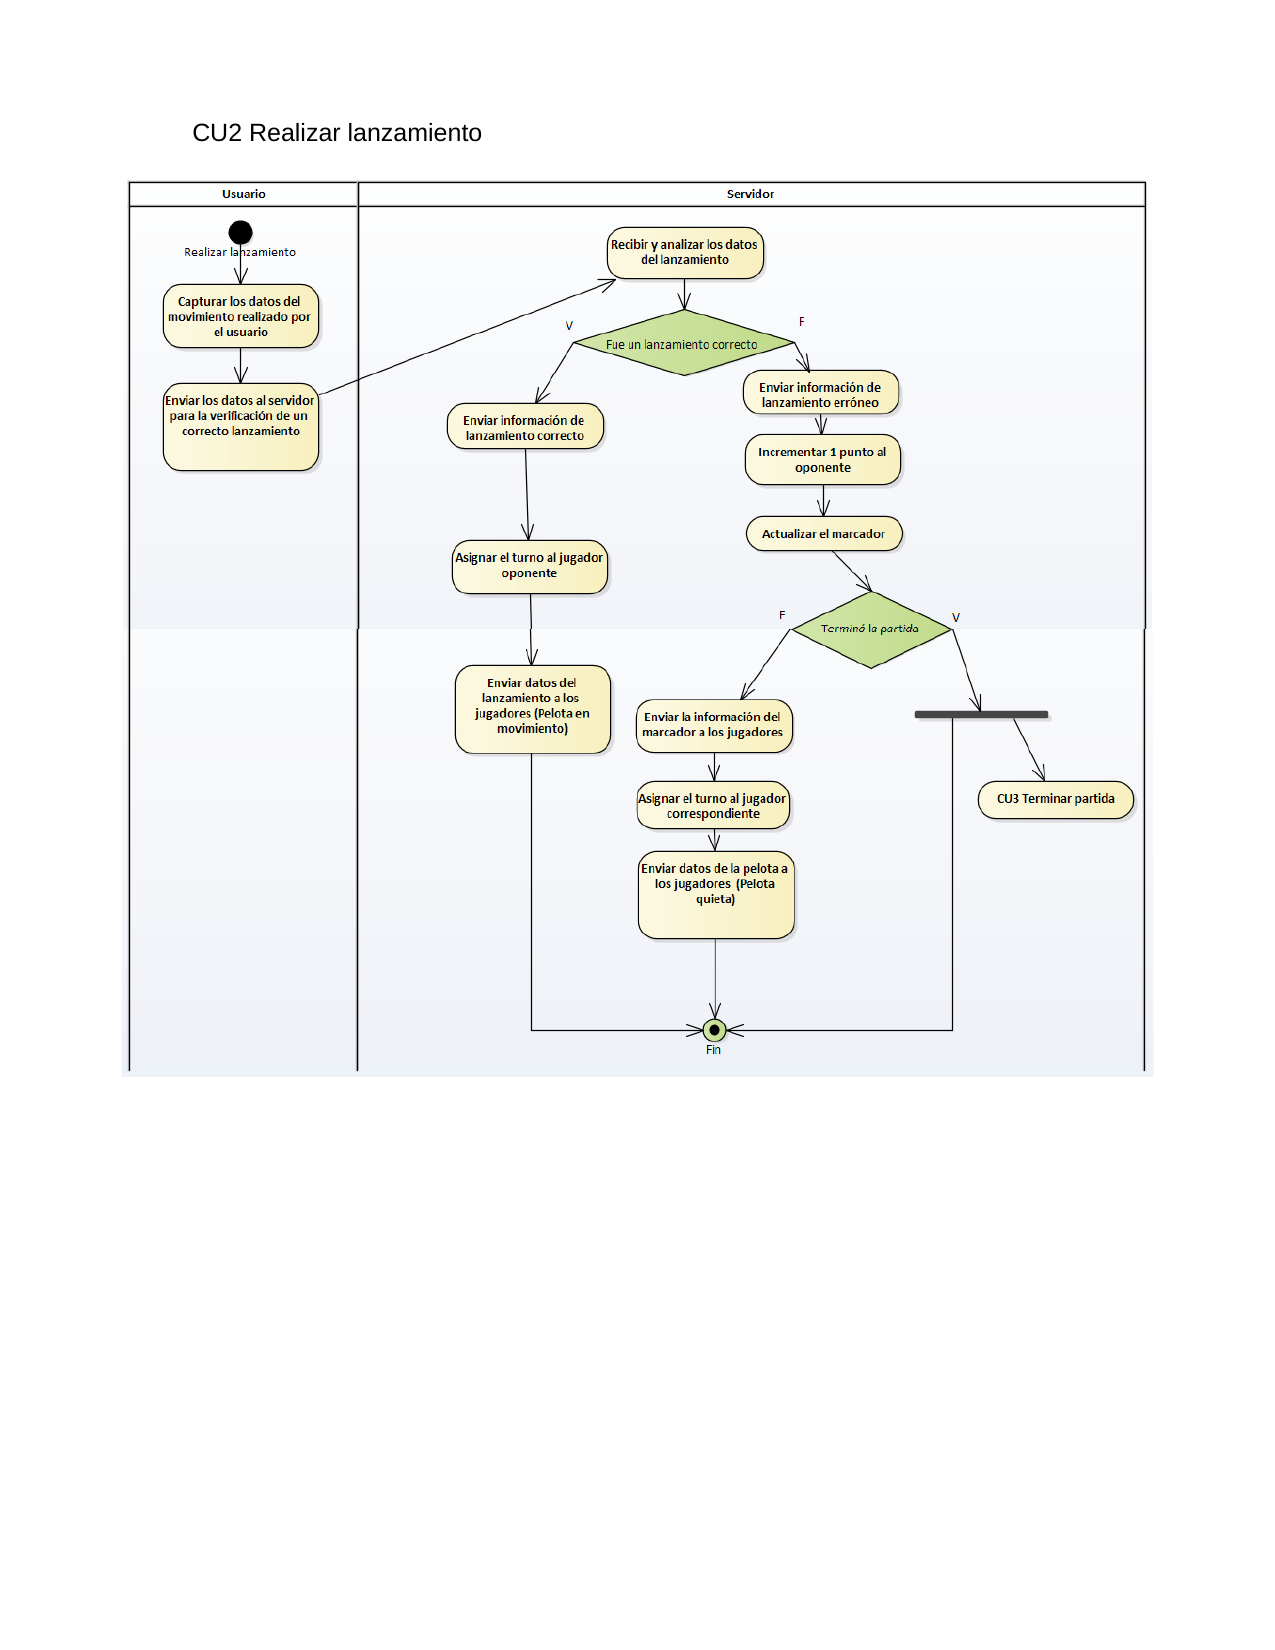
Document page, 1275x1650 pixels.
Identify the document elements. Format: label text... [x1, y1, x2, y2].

picture [121, 175, 1154, 1077]
text CU2 Realizar lanzamiento [118, 118, 1157, 147]
